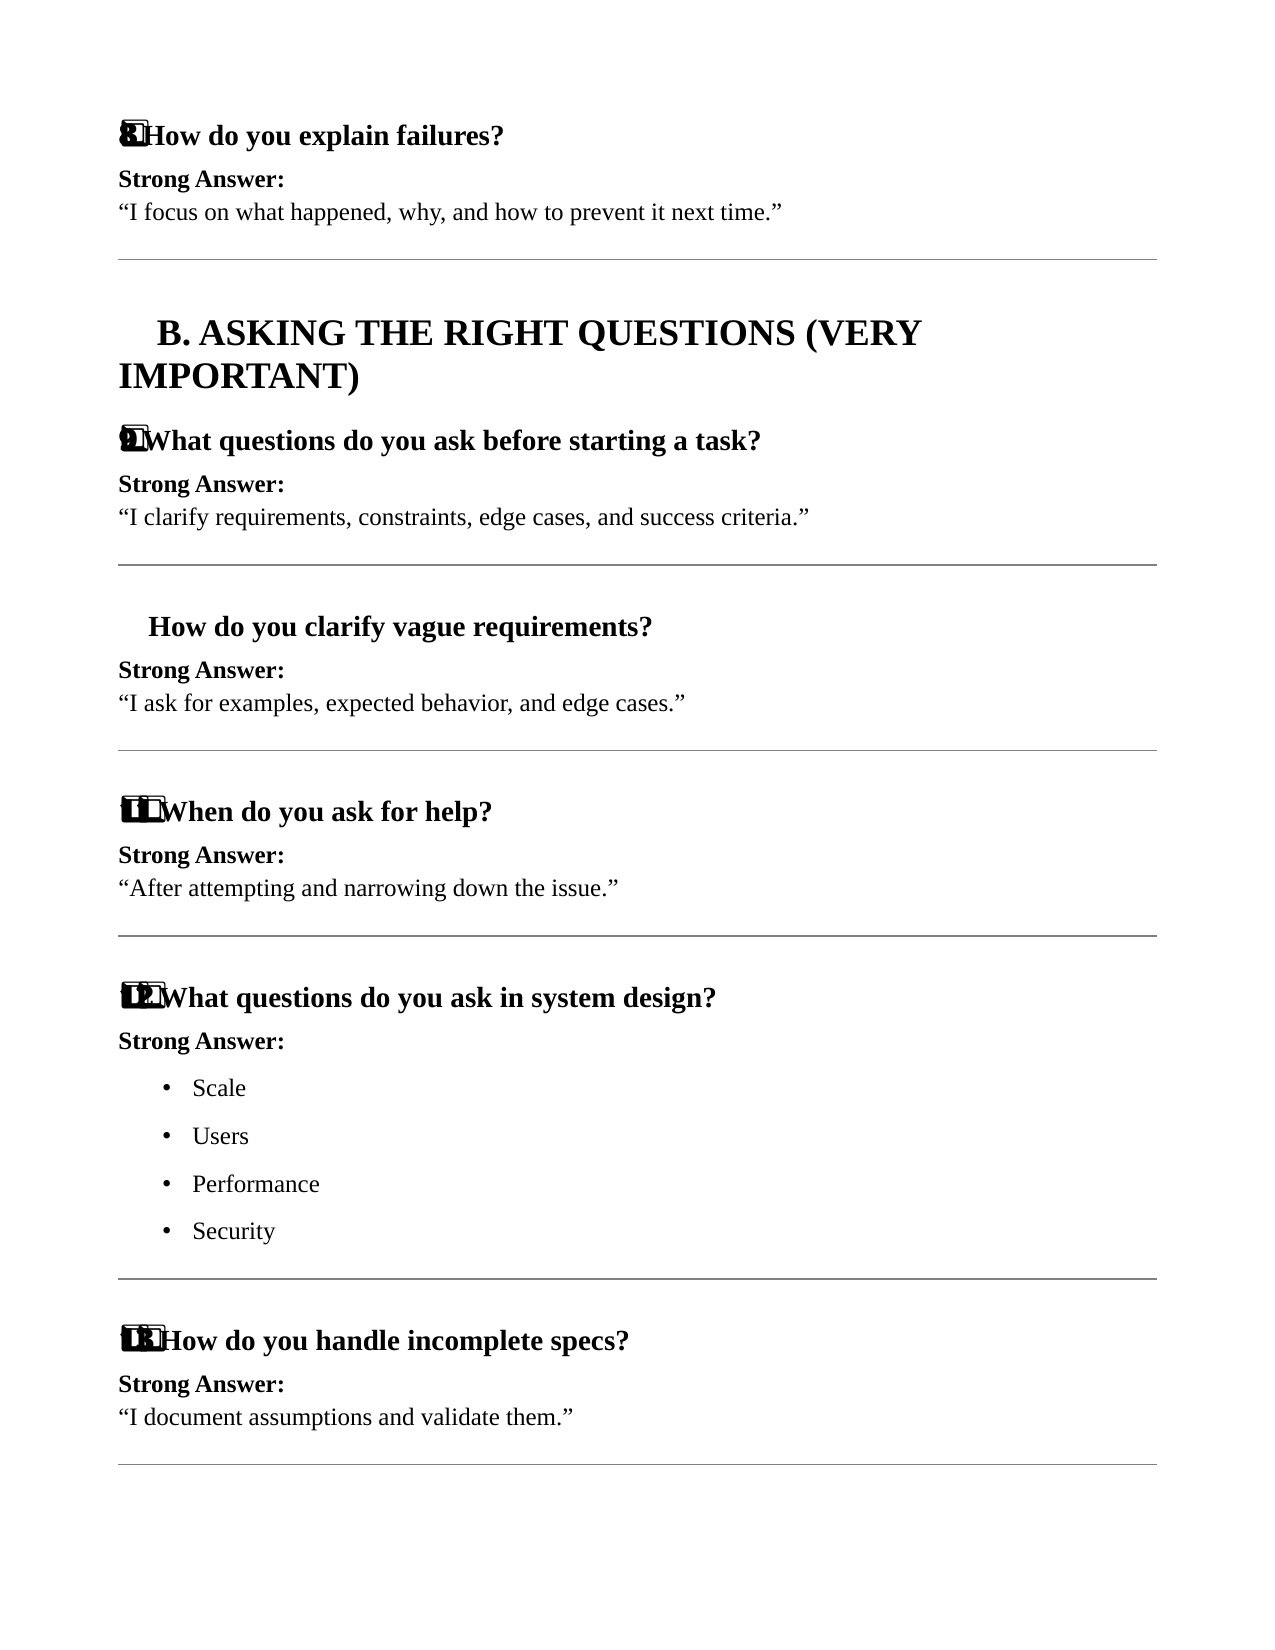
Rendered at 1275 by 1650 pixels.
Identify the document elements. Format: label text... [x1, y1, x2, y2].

subtitle 🔹 B. ASKING THE RIGHT QUESTIONS (VERY IMPORTANT) [118, 310, 1157, 396]
subtitle 1️⃣2️⃣ What questions do you ask in system design? [118, 980, 1157, 1013]
subtitle 🔟 How do you clarify vague requirements? [118, 609, 1157, 642]
subtitle 1️⃣3️⃣ How do you handle incomplete specs? [118, 1323, 1157, 1356]
subtitle 1️⃣1️⃣ When do you ask for help? [118, 794, 1157, 828]
text Strong Answer: “I document assumptions and validate them.” [118, 1369, 1157, 1431]
text Strong Answer: [118, 1026, 1157, 1054]
list Security [162, 1216, 1157, 1245]
text Strong Answer: “I clarify requirements, constraints, edge cases, and success criteria.” [118, 469, 1157, 531]
text Strong Answer: “After attempting and narrowing down the issue.” [118, 840, 1157, 902]
list Performance [162, 1169, 1157, 1197]
list Users [162, 1121, 1157, 1150]
text Strong Answer: “I ask for examples, expected behavior, and edge cases.” [118, 655, 1157, 717]
subtitle 8️⃣ How do you explain failures? [118, 118, 1157, 152]
subtitle 9️⃣ What questions do you ask before starting a task? [118, 423, 1157, 457]
list Scale [162, 1073, 1157, 1102]
text Strong Answer: “I focus on what happened, why, and how to prevent it next time.” [118, 164, 1157, 226]
